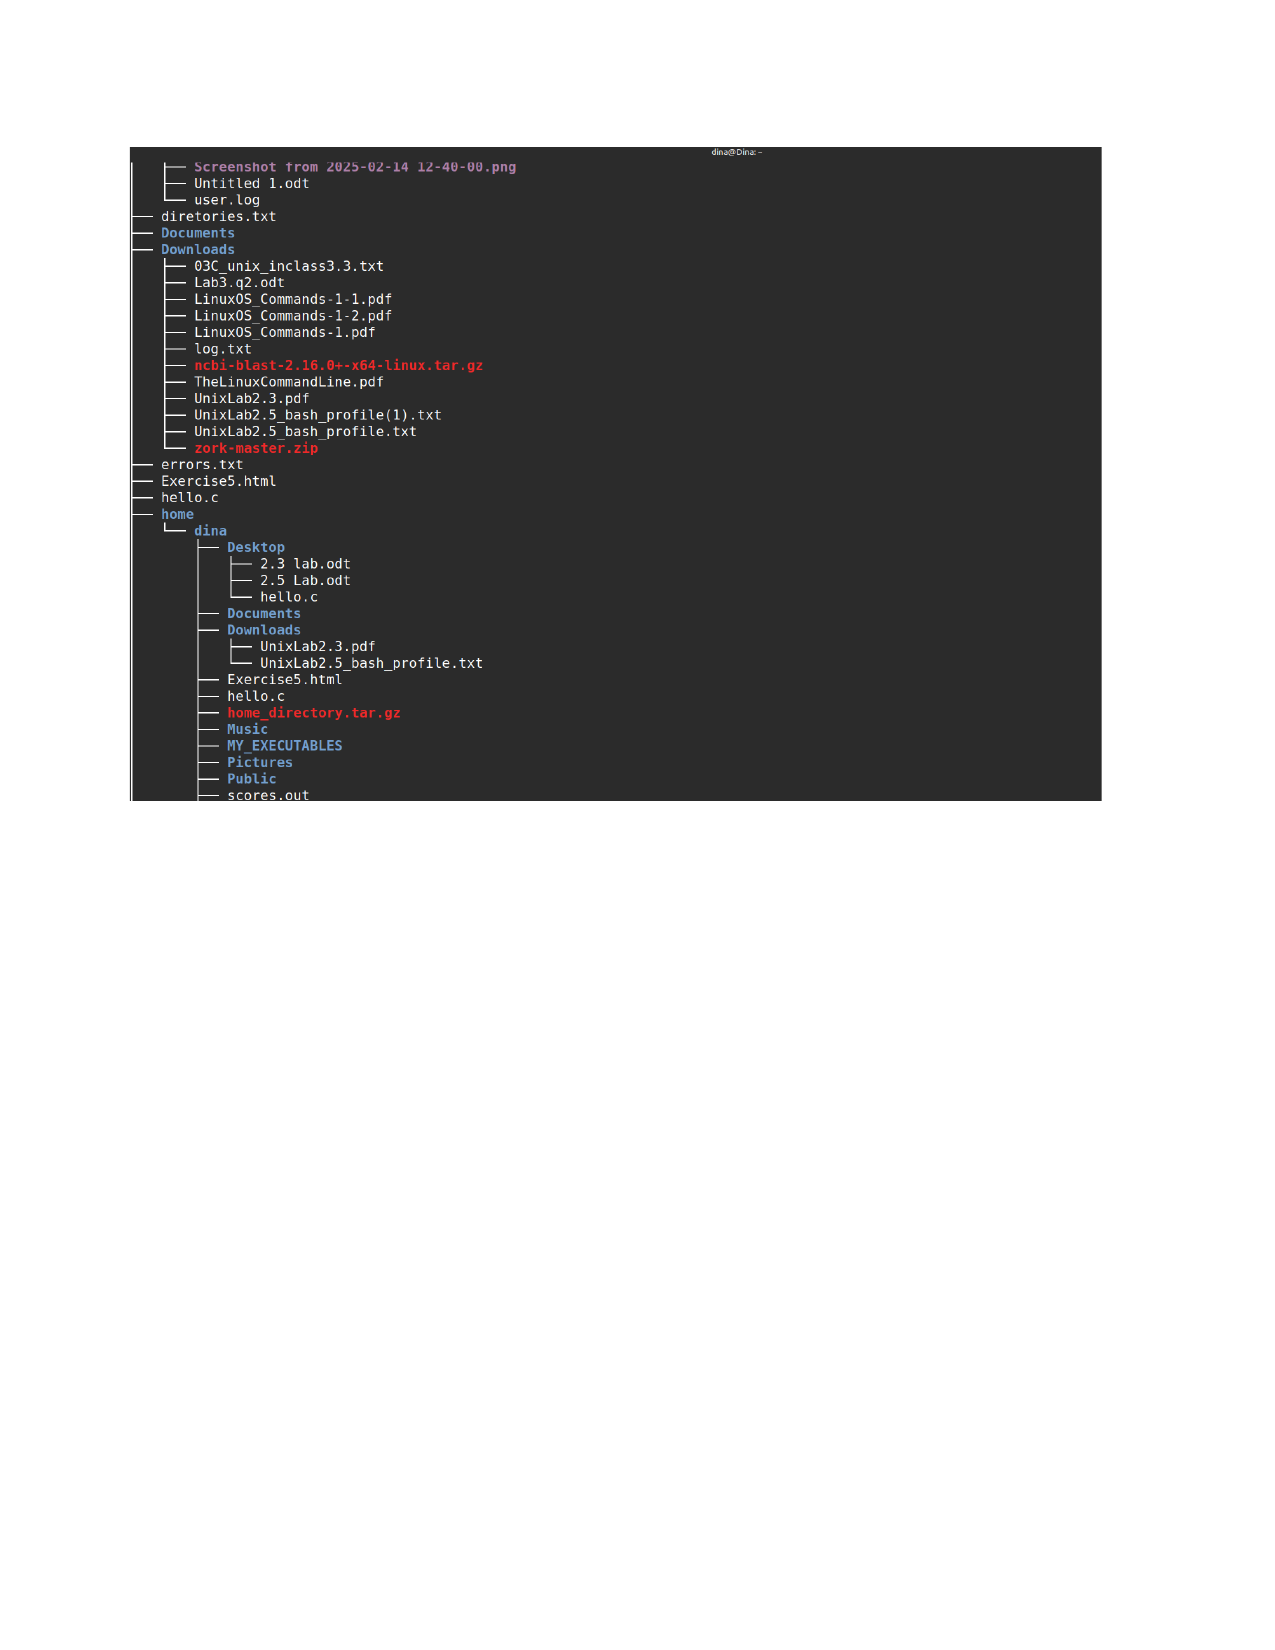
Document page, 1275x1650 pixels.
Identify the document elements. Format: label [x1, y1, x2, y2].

picture [129, 147, 1102, 801]
